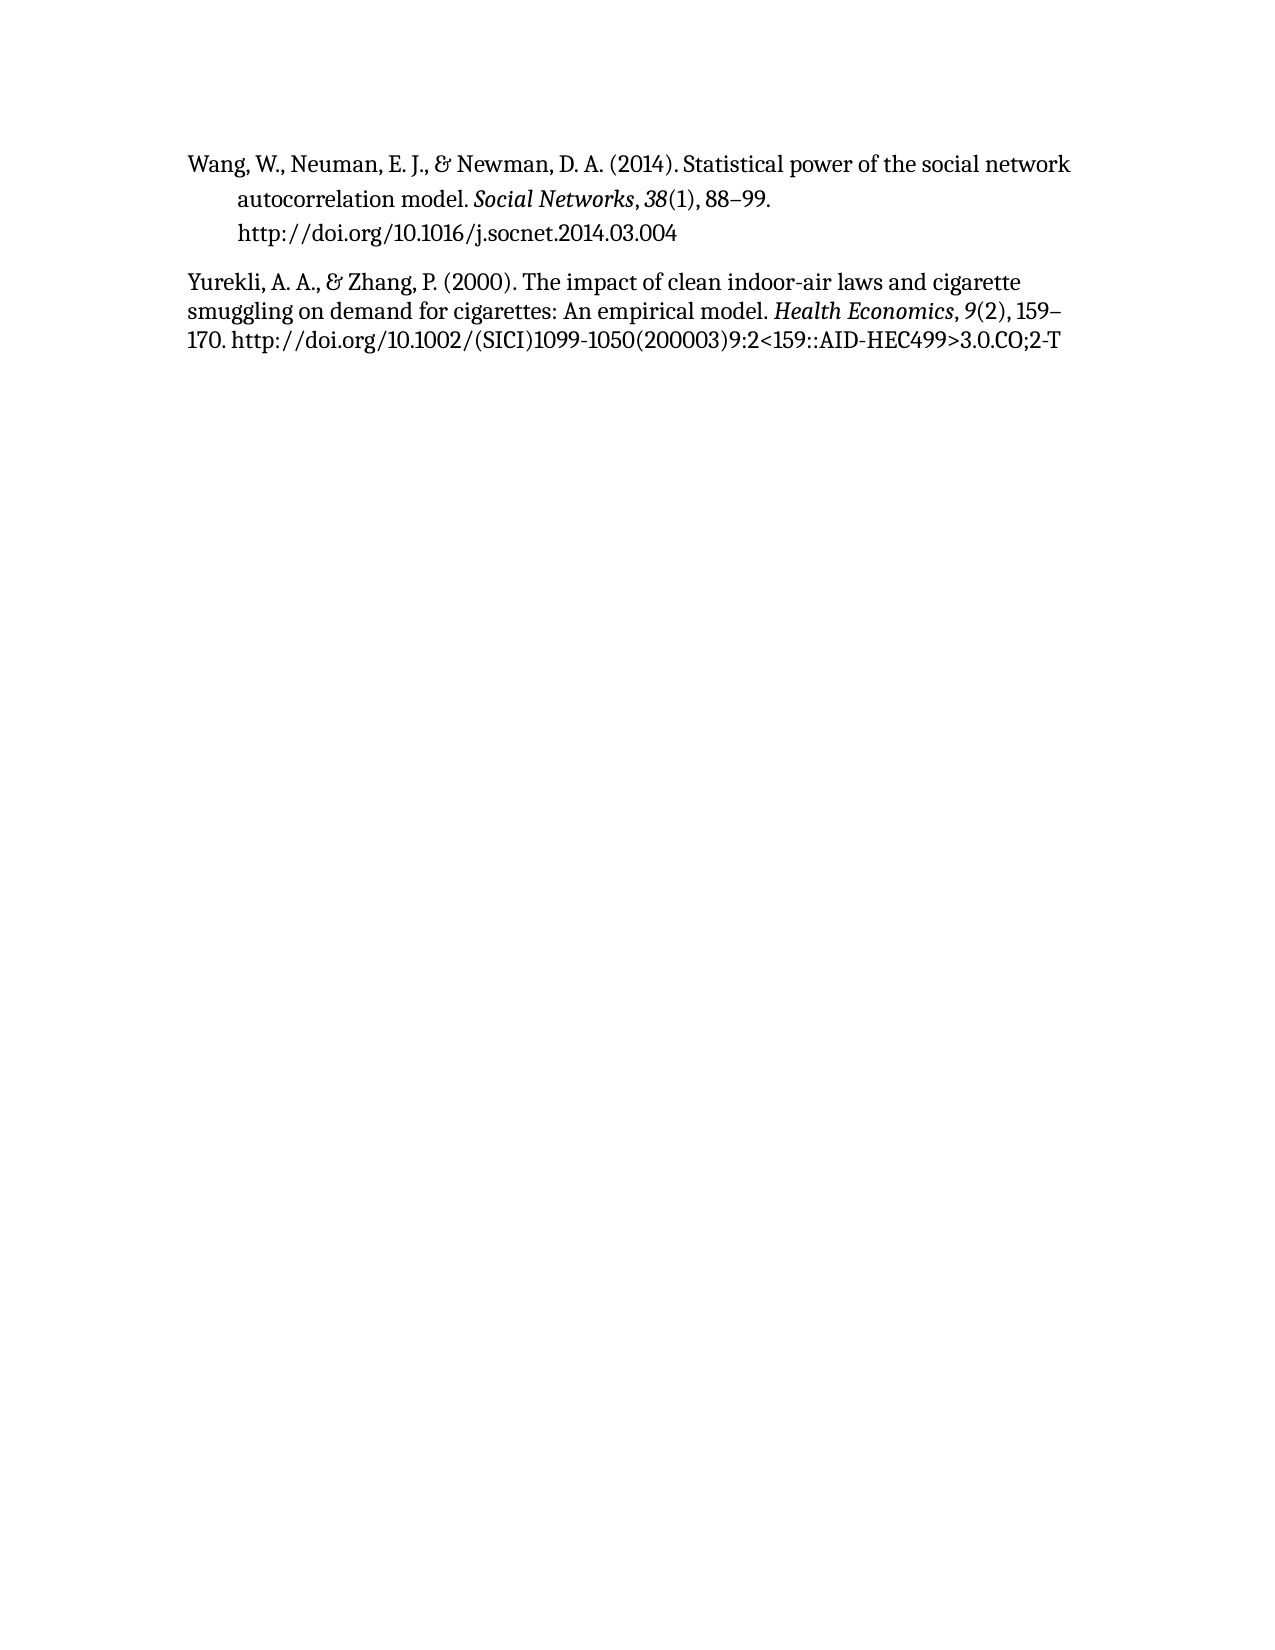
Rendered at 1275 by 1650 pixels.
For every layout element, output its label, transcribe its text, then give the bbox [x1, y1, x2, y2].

text Yurekli, A. A., & Zhang, P. (2000). The impact of clean indoor-air laws and cigarette smuggling on demand for cigarettes: An empirical model. Health Economics, 9(2), 159–170. http://doi.org/10.1002/(SICI)1099-1050(200003)9:2<159::AID-HEC499>3.0.CO;2-T [187, 268, 1087, 354]
text Wang, W., Neuman, E. J., & Newman, D. A. (2014). Statistical power of the social network autocorrelation model. Social Networks, 38(1), 88–99. http://doi.org/10.1016/j.socnet.2014.03.004 [187, 150, 1087, 248]
